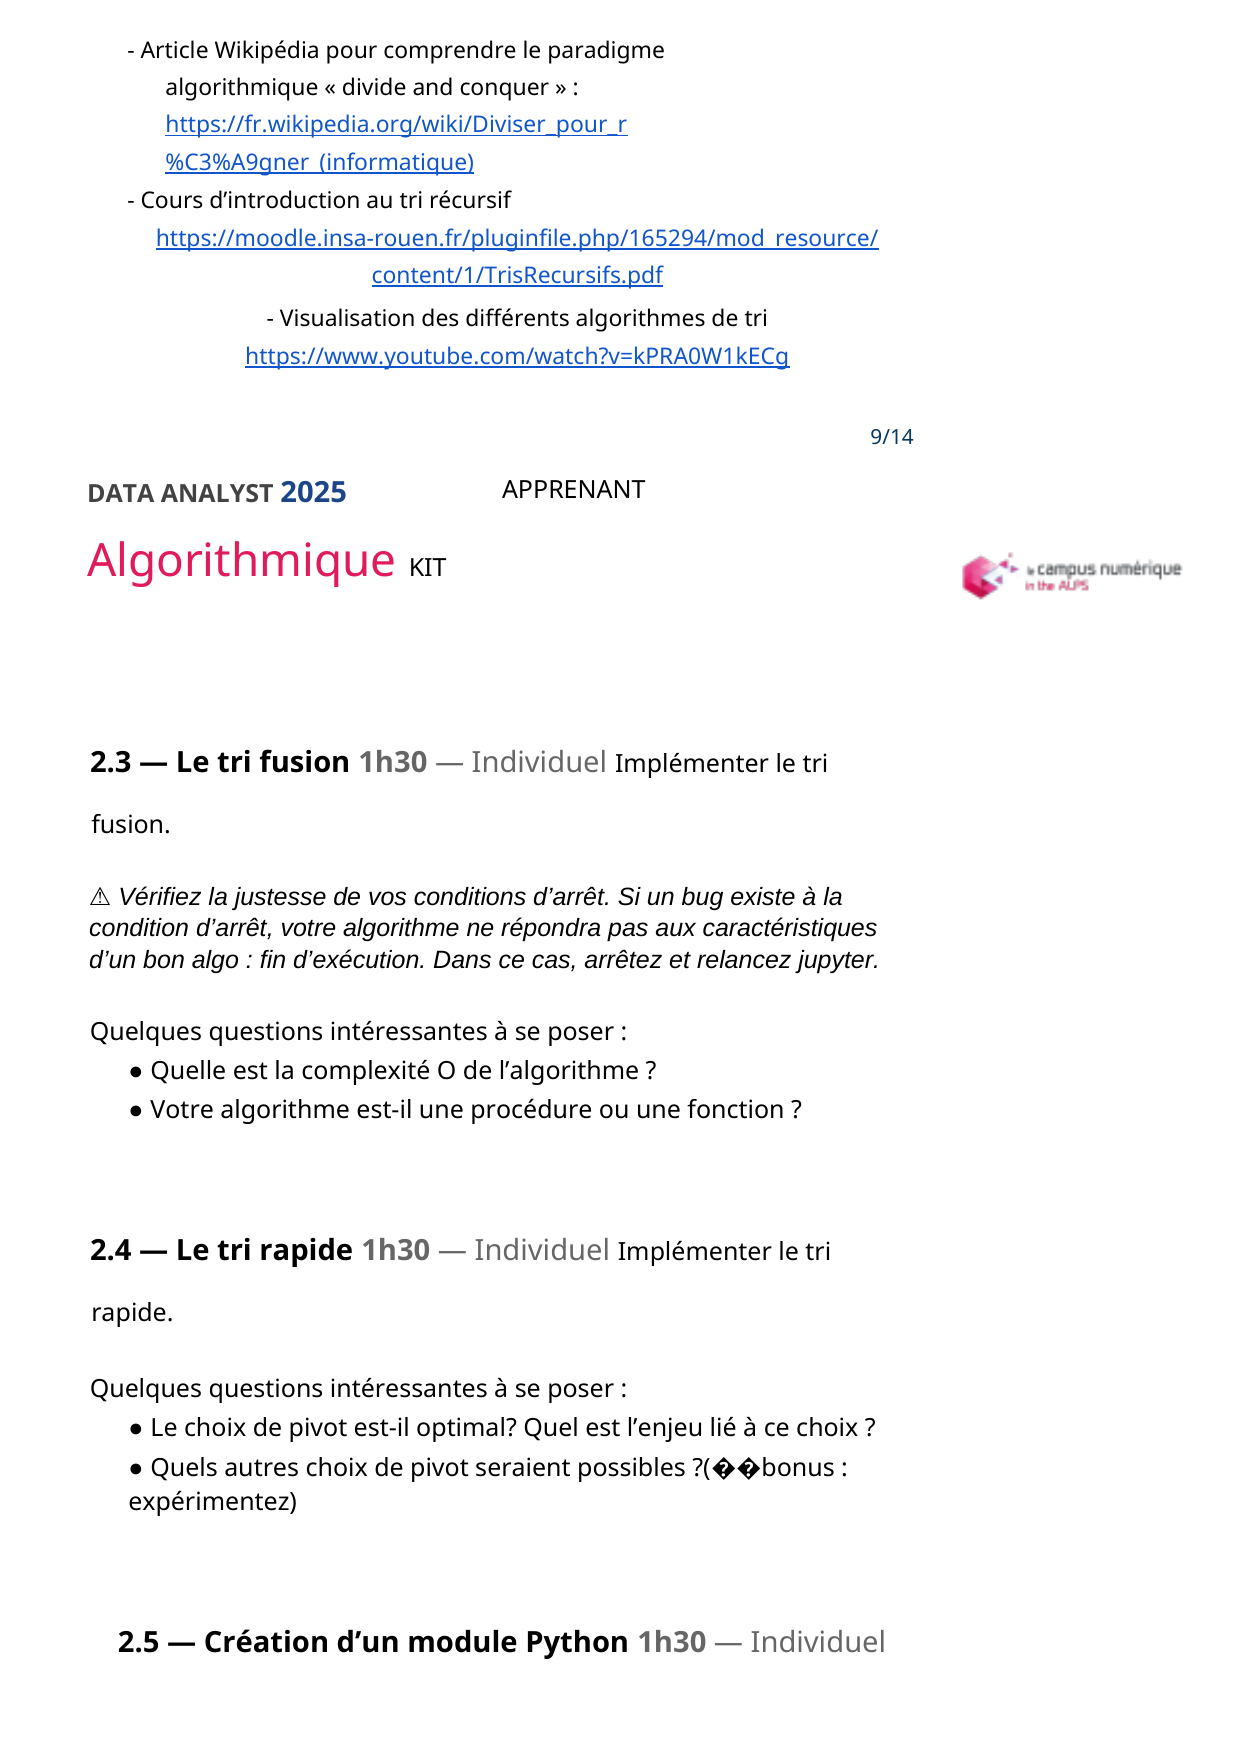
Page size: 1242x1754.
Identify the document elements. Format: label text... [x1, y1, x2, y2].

text - Cours d’introduction au tri récursif [127, 184, 917, 216]
picture [955, 551, 1185, 604]
text Quelques questions intéressantes à se poser : [89, 1013, 917, 1047]
text ● Quelle est la complexité O de l’algorithme ? [128, 1053, 917, 1087]
text - Article Wikipédia pour comprendre le paradigme algorithmique « divide and conquer » : https://fr.wikipedia.org/wiki/Diviser_pour_r%C3%A9gner_(informatique) [127, 34, 793, 177]
text Quelques questions intéressantes à se poser : [89, 1371, 917, 1405]
text ● Le choix de pivot est-il optimal? Quel est l’enjeu lié à ce choix ? [128, 1410, 917, 1444]
text ⚠ Vérifiez la justesse de vos conditions d’arrêt. Si un bug existe à la condition d’arrêt, votre algorithme ne répondra pas aux caractéristiques d’un bon algo : fin d’exécution. Dans ce cas, arrêtez et relancez jupyter. [89, 882, 884, 973]
text ● Quels autres choix de pivot seraient possibles ?(��bonus : expérimentez) [128, 1449, 917, 1518]
text - Visualisation des différents algorithmes de tri https://www.youtube.com/watch?v=kPRA0W1kECg [127, 302, 907, 371]
text Algorithmique KIT [87, 527, 502, 590]
text ● Votre algorithme est-il une procédure ou une fonction ? [128, 1092, 917, 1126]
text 2.4 — Le tri rapide 1h30 — Individuel Implémenter le tri rapide. [90, 1229, 909, 1328]
text DATA ANALYST 2025 [87, 471, 502, 511]
text https://moodle.insa-rouen.fr/pluginfile.php/165294/mod_resource/content/1/TrisRecursifs.pdf [127, 222, 907, 290]
text 2.3 — Le tri fusion 1h30 — Individuel Implémenter le tri fusion. [90, 742, 909, 840]
text 2.5 — Création d’un module Python 1h30 — Individuel [87, 1621, 917, 1661]
text 9/14 [87, 422, 913, 451]
text APPRENANT [502, 471, 917, 505]
